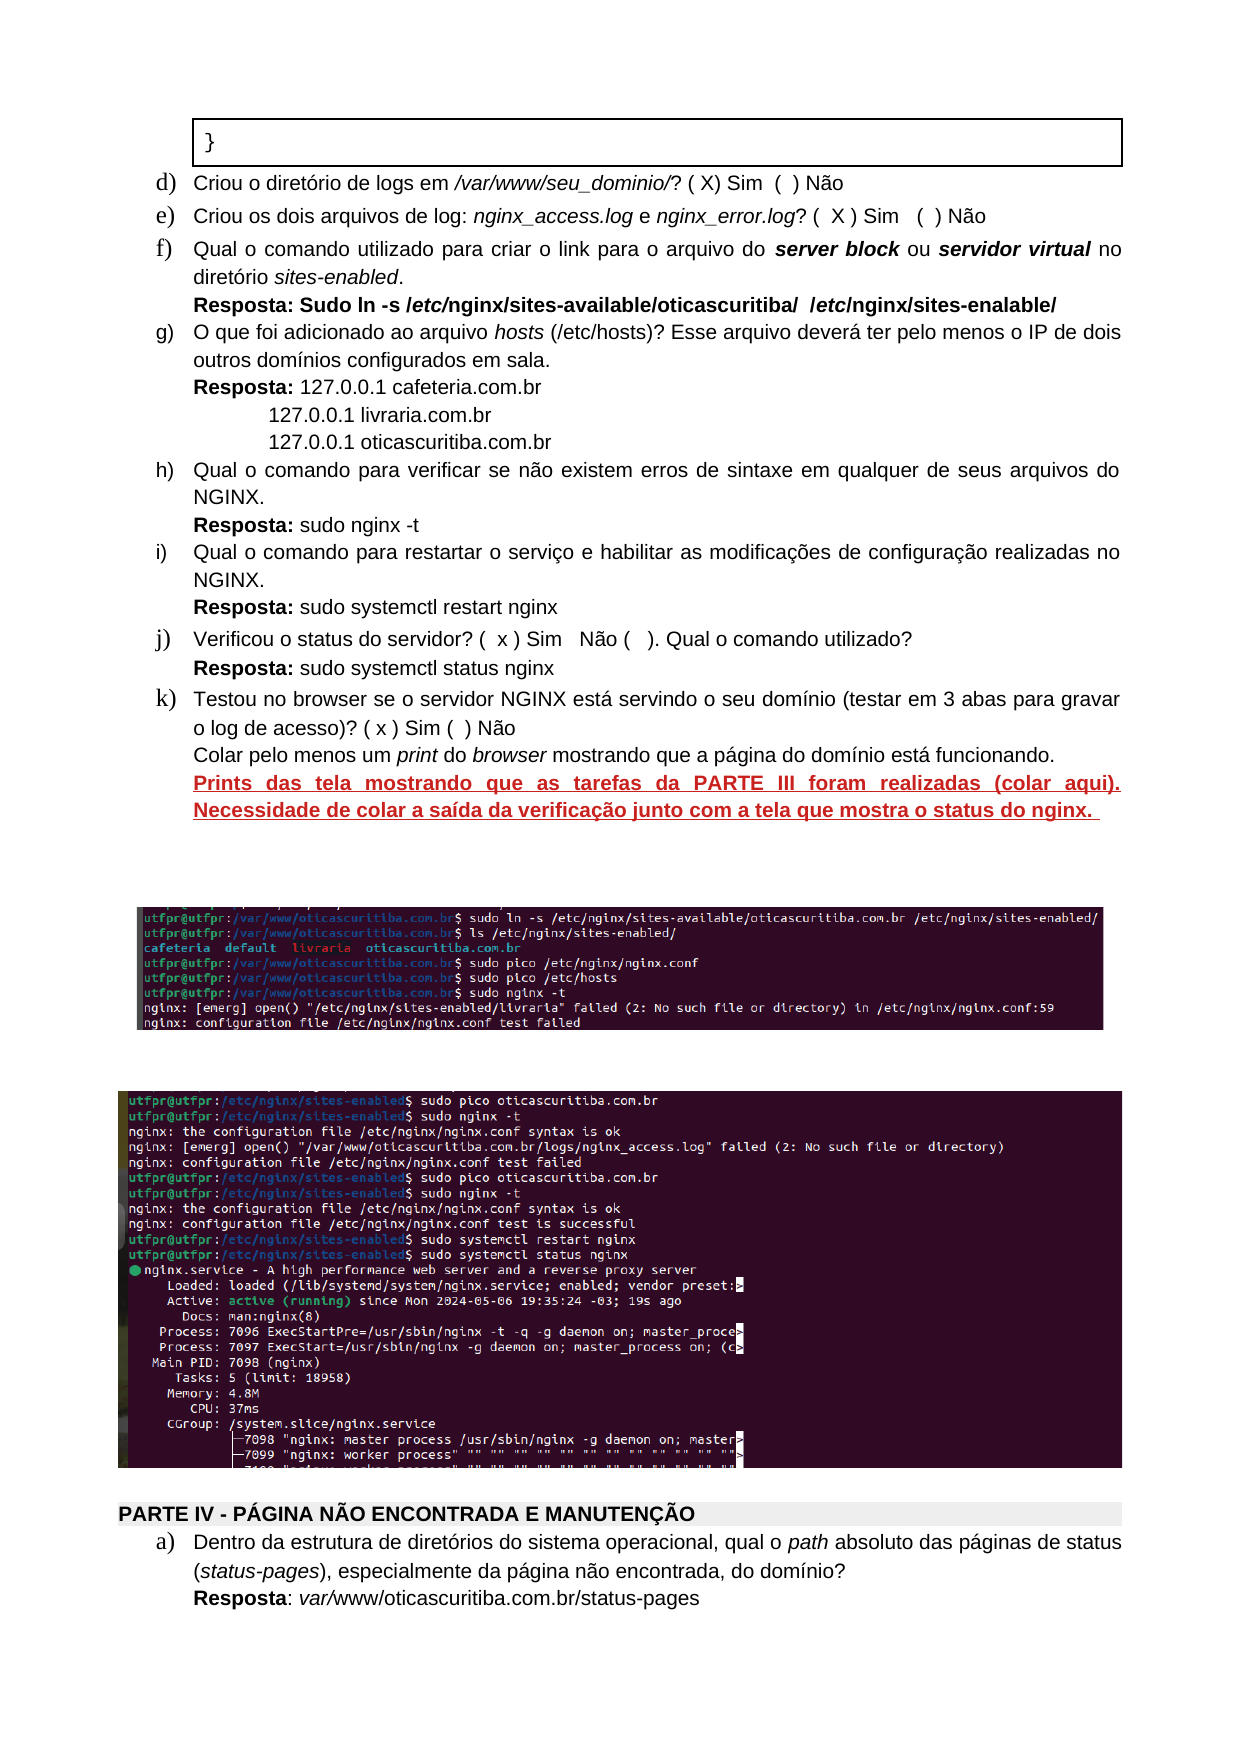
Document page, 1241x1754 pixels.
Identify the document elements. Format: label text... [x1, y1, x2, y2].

list Dentro da estrutura de diretórios do sistema operacional, qual o path absoluto das páginas de status (status-pages), especialmente da página não encontrada, do domínio? [156, 1526, 1122, 1582]
text Resposta: sudo systemctl restart nginx [193, 595, 1122, 619]
picture [118, 1091, 1123, 1468]
list O que foi adicionado ao arquivo hosts (/etc/hosts)? Esse arquivo deverá ter pelo menos o IP de dois outros domínios configurados em sala. [156, 320, 1122, 372]
list Resposta: sudo systemctl status nginx [156, 656, 1122, 679]
table_header } [194, 120, 1121, 165]
list Qual o comando utilizado para criar o link para o arquivo do server block ou servidor virtual no diretório sites-enabled. [156, 233, 1122, 289]
text 127.0.0.1 oticascuritiba.com.br [193, 430, 1122, 454]
picture [136, 907, 1104, 1030]
text 127.0.0.1 livraria.com.br [193, 403, 1122, 427]
table_header PARTE IV - PÁGINA NÃO ENCONTRADA E MANUTENÇÃO [118, 1502, 1122, 1526]
list Prints das tela mostrando que as tarefas da PARTE III foram realizadas (colar aqui). Necessidade de colar a saída da verificação junto com a tela que mostra o status do nginx. [156, 770, 1122, 822]
list Verificou o status do servidor? ( x ) Sim Não ( ). Qual o comando utilizado? [156, 623, 1122, 651]
list Qual o comando para verificar se não existem erros de sintaxe em qualquer de seus arquivos do NGINX. [156, 458, 1122, 509]
list Criou os dois arquivos de log: nginx_access.log e nginx_error.log? ( X ) Sim ( ) Não [156, 200, 1122, 228]
text Resposta: sudo nginx -t [193, 513, 1122, 537]
list Criou o diretório de logs em /var/www/seu_dominio/? ( X) Sim ( ) Não [156, 167, 1122, 196]
text Resposta: 127.0.0.1 cafeteria.com.br [193, 375, 1122, 399]
text Resposta: Sudo ln -s /etc/nginx/sites-available/oticascuritiba/ /etc/nginx/sites-enalable/ [193, 293, 1122, 317]
list Qual o comando para restartar o serviço e habilitar as modificações de configuração realizadas no NGINX. [156, 540, 1122, 592]
text Resposta: var/www/oticascuritiba.com.br/status-pages [193, 1586, 1122, 1610]
list Testou no browser se o servidor NGINX está servindo o seu domínio (testar em 3 abas para gravar o log de acesso)? ( x ) Sim ( ) Não [156, 683, 1122, 739]
list Colar pelo menos um print do browser mostrando que a página do domínio está funcionando. [156, 743, 1122, 767]
